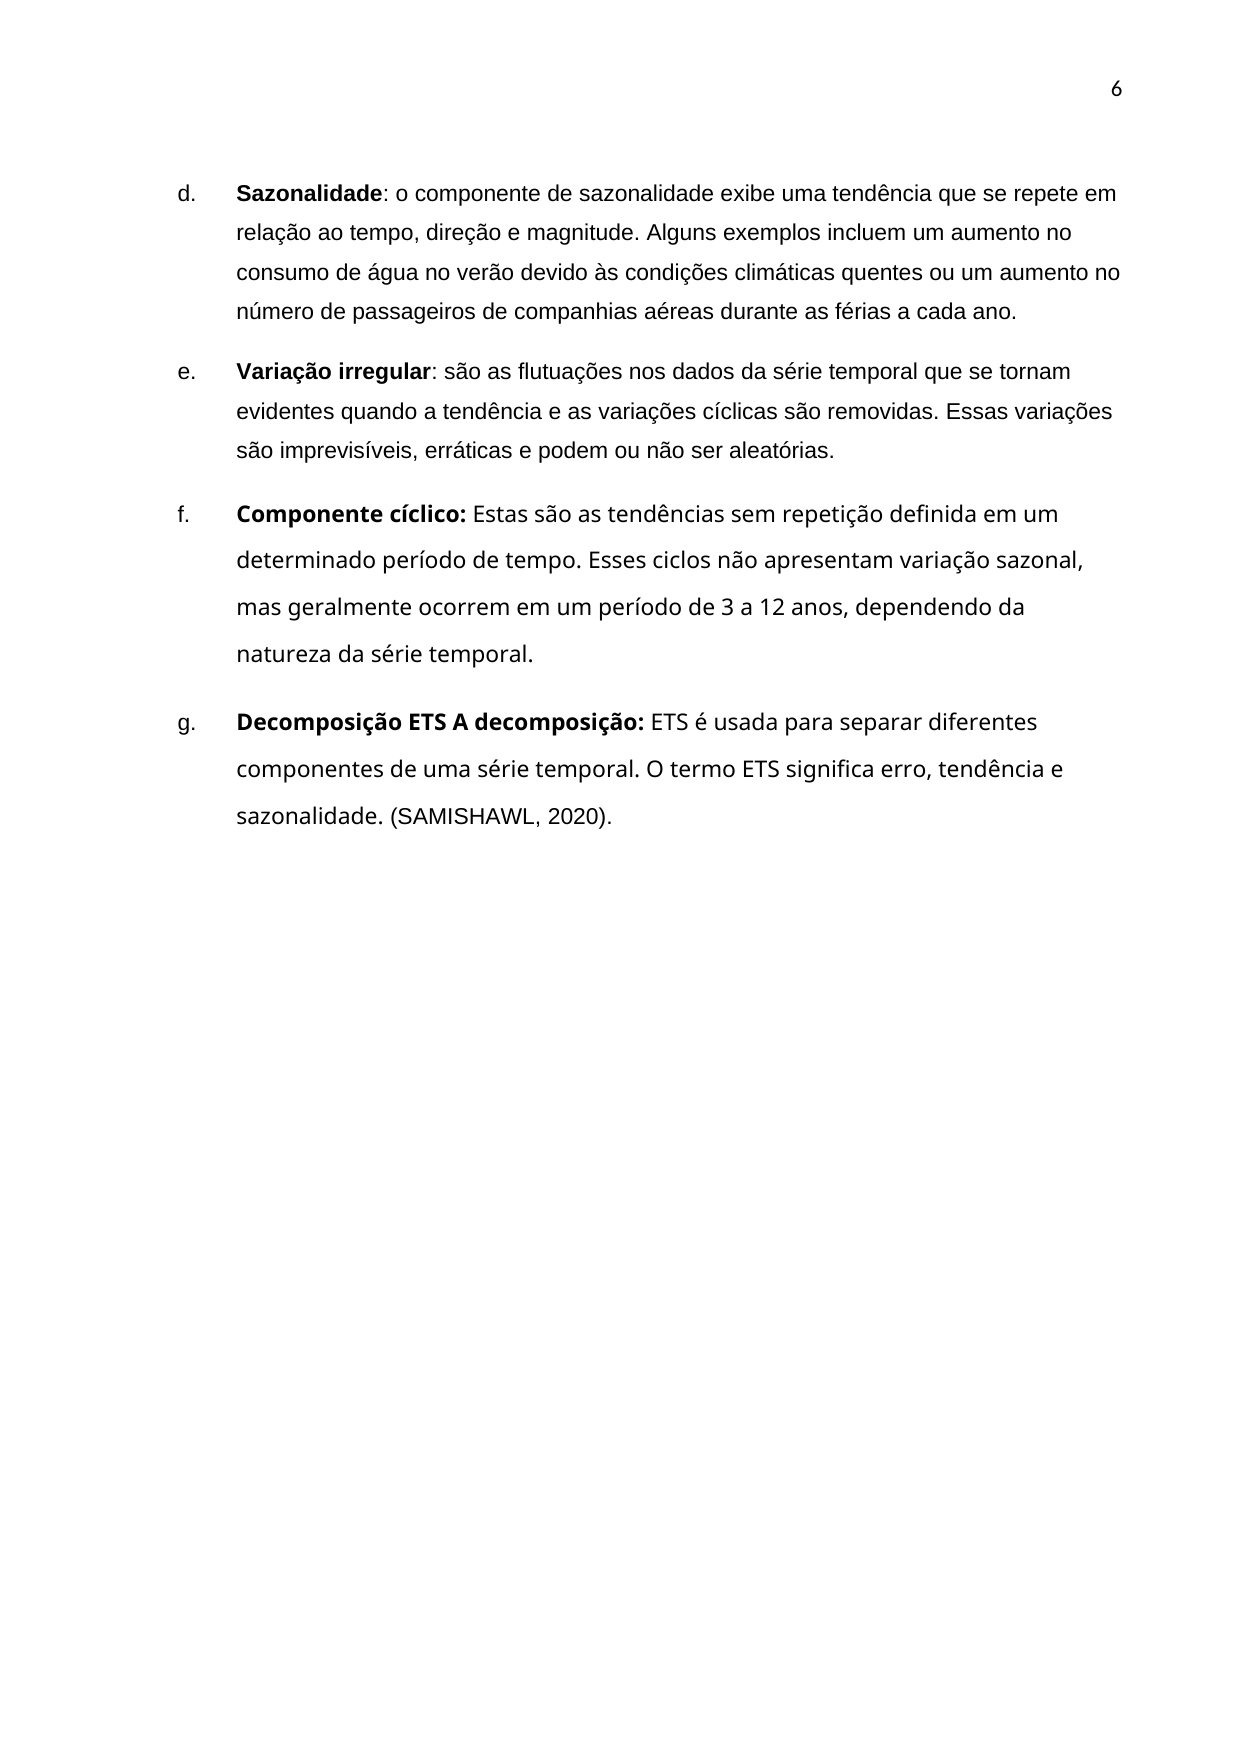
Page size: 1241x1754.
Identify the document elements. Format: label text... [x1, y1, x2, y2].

list Variação irregular: são as flutuações nos dados da série temporal que se tornam evidentes quando a tendência e as variações cíclicas são removidas. Essas variações são imprevisíveis, erráticas e podem ou não ser aleatórias. [177, 358, 1122, 464]
list Decomposição ETS A decomposição: ETS é usada para separar diferentes componentes de uma série temporal. O termo ETS significa erro, tendência e sazonalidade. (SAMISHAWL, 2020). [177, 706, 1122, 831]
list Sazonalidade: o componente de sazonalidade exibe uma tendência que se repete em relação ao tempo, direção e magnitude. Alguns exemplos incluem um aumento no consumo de água no verão devido às condições climáticas quentes ou um aumento no número de passageiros de companhias aéreas durante as férias a cada ano. [177, 179, 1122, 324]
list Componente cíclico: Estas são as tendências sem repetição definida em um determinado período de tempo. Esses ciclos não apresentam variação sazonal, mas geralmente ocorrem em um período de 3 a 12 anos, dependendo da natureza da série temporal. [177, 498, 1122, 669]
